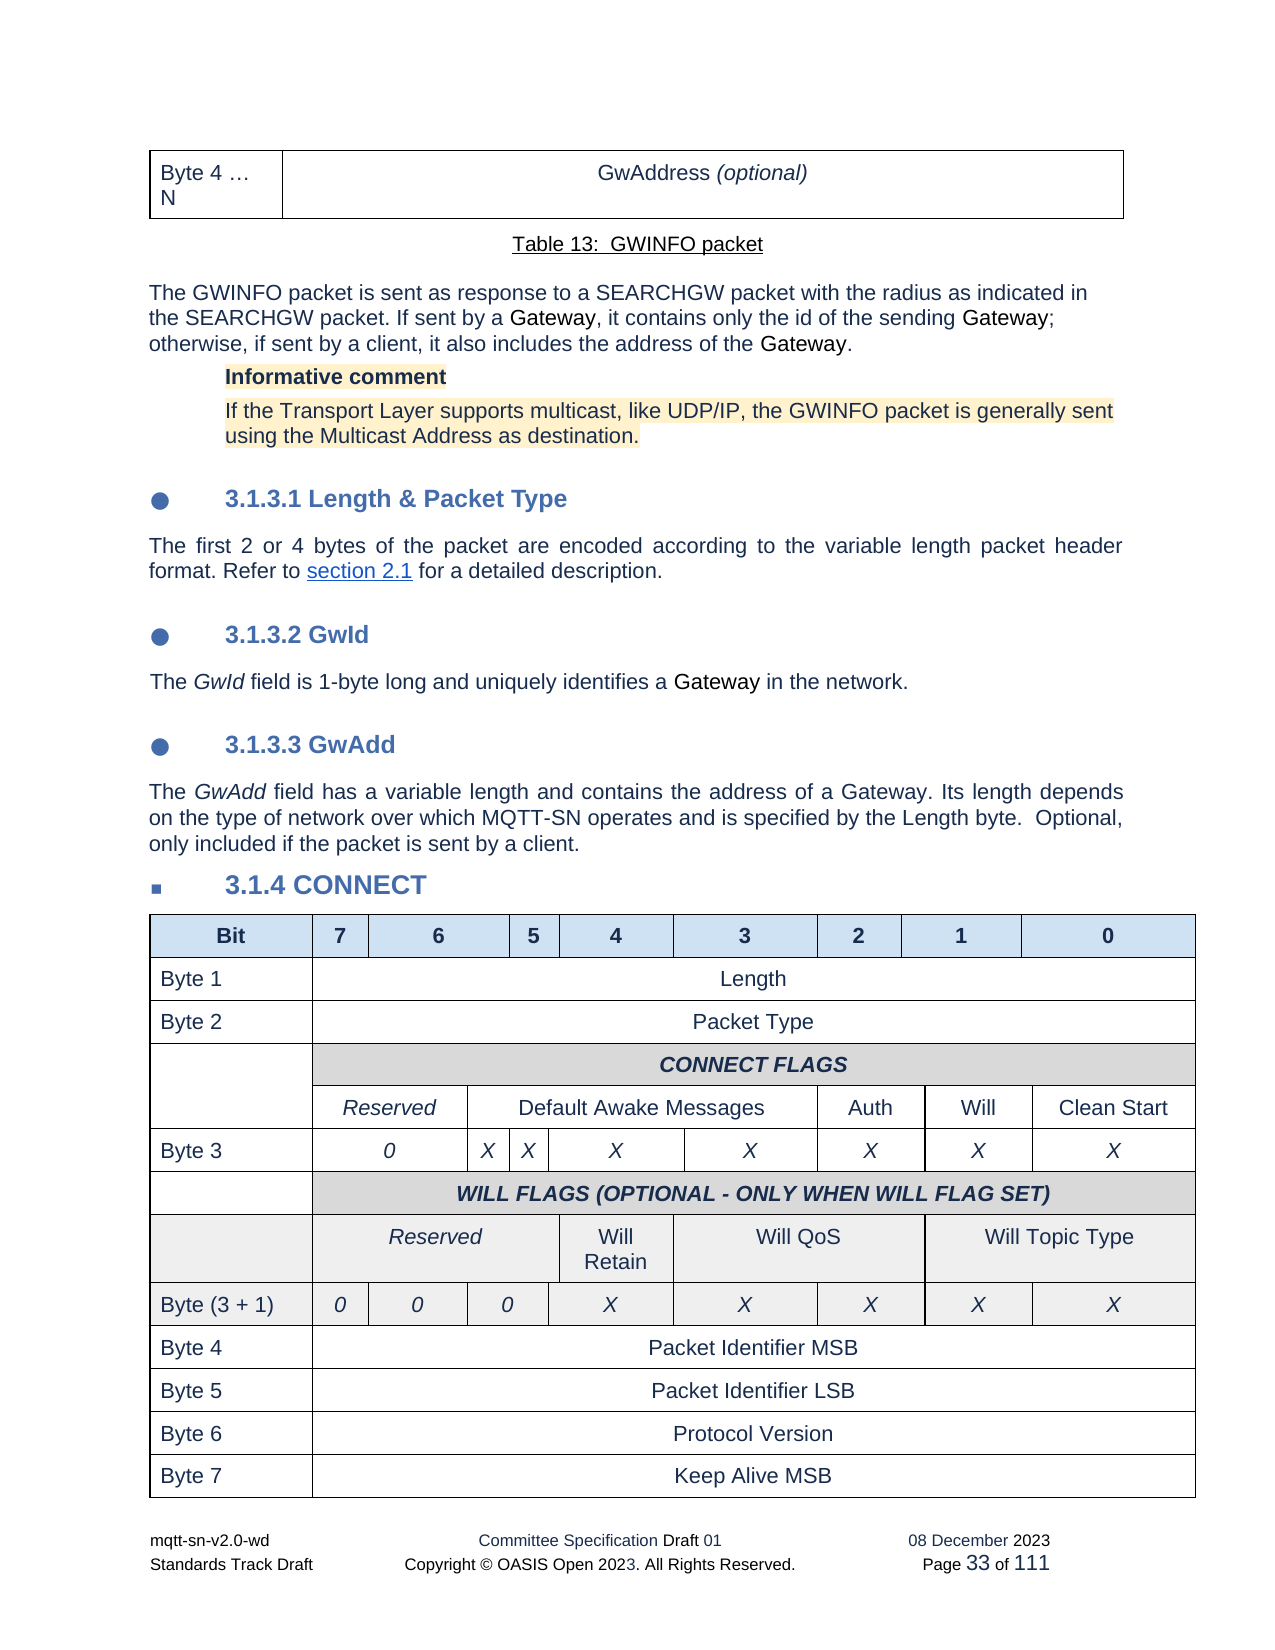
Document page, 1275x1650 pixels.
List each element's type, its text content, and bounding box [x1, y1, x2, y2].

text The GwId field is 1-byte long and uniquely identifies a Gateway in the network. [149, 669, 1124, 694]
subtitle 3.1.4 CONNECT [150, 867, 1124, 905]
table_header 5 [510, 915, 559, 957]
table_cell X [549, 1283, 673, 1325]
table_cell X [926, 1129, 1032, 1171]
table_cell Byte 3 [151, 1129, 312, 1171]
table_cell Byte 5 [151, 1369, 312, 1411]
table_cell X [549, 1129, 684, 1171]
table_cell Byte 2 [151, 1001, 312, 1042]
table_cell Packet Identifier MSB [313, 1326, 1195, 1368]
table_cell Protocol Version [313, 1412, 1195, 1454]
table_cell Byte 6 [151, 1412, 312, 1454]
table_cell CONNECT FLAGS [313, 1044, 1195, 1085]
table_cell X [1033, 1283, 1195, 1325]
text The first 2 or 4 bytes of the packet are encoded according to the variable length packet header format. Refer to section 2.1 for a detailed description. [148, 532, 1124, 584]
table_cell Byte 4 [151, 1326, 312, 1368]
subtitle 3.1.3.1 Length & Packet Type [150, 473, 1124, 520]
table_cell Reserved [313, 1215, 559, 1282]
table_header 6 [369, 915, 509, 957]
table_cell Byte (3 + 1) [151, 1283, 312, 1325]
table_cell Will Topic Type [926, 1215, 1195, 1282]
table_cell 0 [313, 1283, 368, 1325]
text The GWINFO packet is sent as response to a SEARCHGW packet with the radius as indicated in the SEARCHGW packet. If sent by a Gateway, it contains only the id of the sending Gateway; otherwise, if sent by a client, it also includes the address of the Gateway. [148, 280, 1124, 356]
table_cell 0 [369, 1283, 467, 1325]
table_cell Will QoS [674, 1215, 924, 1282]
table_cell Byte 4 … N [151, 151, 282, 218]
text Table 13: GWINFO packet [150, 232, 1125, 256]
table_header 7 [313, 915, 368, 957]
table_header 4 [560, 915, 673, 957]
table_cell X [818, 1283, 924, 1325]
table_cell Byte 1 [151, 958, 312, 999]
table_cell Auth [818, 1086, 924, 1128]
table_cell Default Awake Messages [468, 1086, 817, 1128]
table_cell Will [926, 1086, 1032, 1128]
table_cell [151, 1215, 312, 1282]
table_cell Clean Start [1033, 1086, 1195, 1128]
table_cell Packet Type [313, 1001, 1195, 1042]
table_cell Reserved [313, 1086, 467, 1128]
text If the Transport Layer supports multicast, like UDP/IP, the GWINFO packet is generally sent using the Multicast Address as destination. [225, 398, 1124, 448]
table_cell X [1033, 1129, 1195, 1171]
subtitle 3.1.3.3 GwAdd [150, 719, 1124, 766]
table_header 3 [674, 915, 817, 957]
text Informative comment [225, 364, 1124, 389]
table_header 0 [1022, 915, 1195, 957]
subtitle 3.1.3.2 GwId [150, 609, 1124, 656]
table_cell Will Retain [560, 1215, 673, 1282]
table_cell X [926, 1283, 1032, 1325]
table_cell Length [313, 958, 1195, 999]
table_cell X [685, 1129, 817, 1171]
table_cell X [674, 1283, 817, 1325]
table_cell GwAddress (optional) [283, 151, 1123, 218]
table_header Bit [151, 915, 312, 957]
table_cell X [468, 1129, 509, 1171]
table_cell WILL FLAGS (OPTIONAL - ONLY WHEN WILL FLAG SET) [313, 1172, 1195, 1214]
table_cell Packet Identifier LSB [313, 1369, 1195, 1411]
table_cell X [510, 1129, 548, 1171]
table_cell 0 [313, 1129, 467, 1171]
text The GwAdd field has a variable length and contains the address of a Gateway. Its length depends on the type of network over which MQTT-SN operates and is specified by the Length byte. Optional, only included if the packet is sent by a client. [148, 778, 1124, 856]
table_header 1 [902, 915, 1021, 957]
table_cell 0 [468, 1283, 548, 1325]
table_cell X [818, 1129, 924, 1171]
table_cell [151, 1172, 312, 1214]
table_cell [151, 1044, 312, 1128]
table_cell Keep Alive MSB [313, 1455, 1195, 1497]
table_header 2 [818, 915, 901, 957]
table_cell Byte 7 [151, 1455, 312, 1497]
